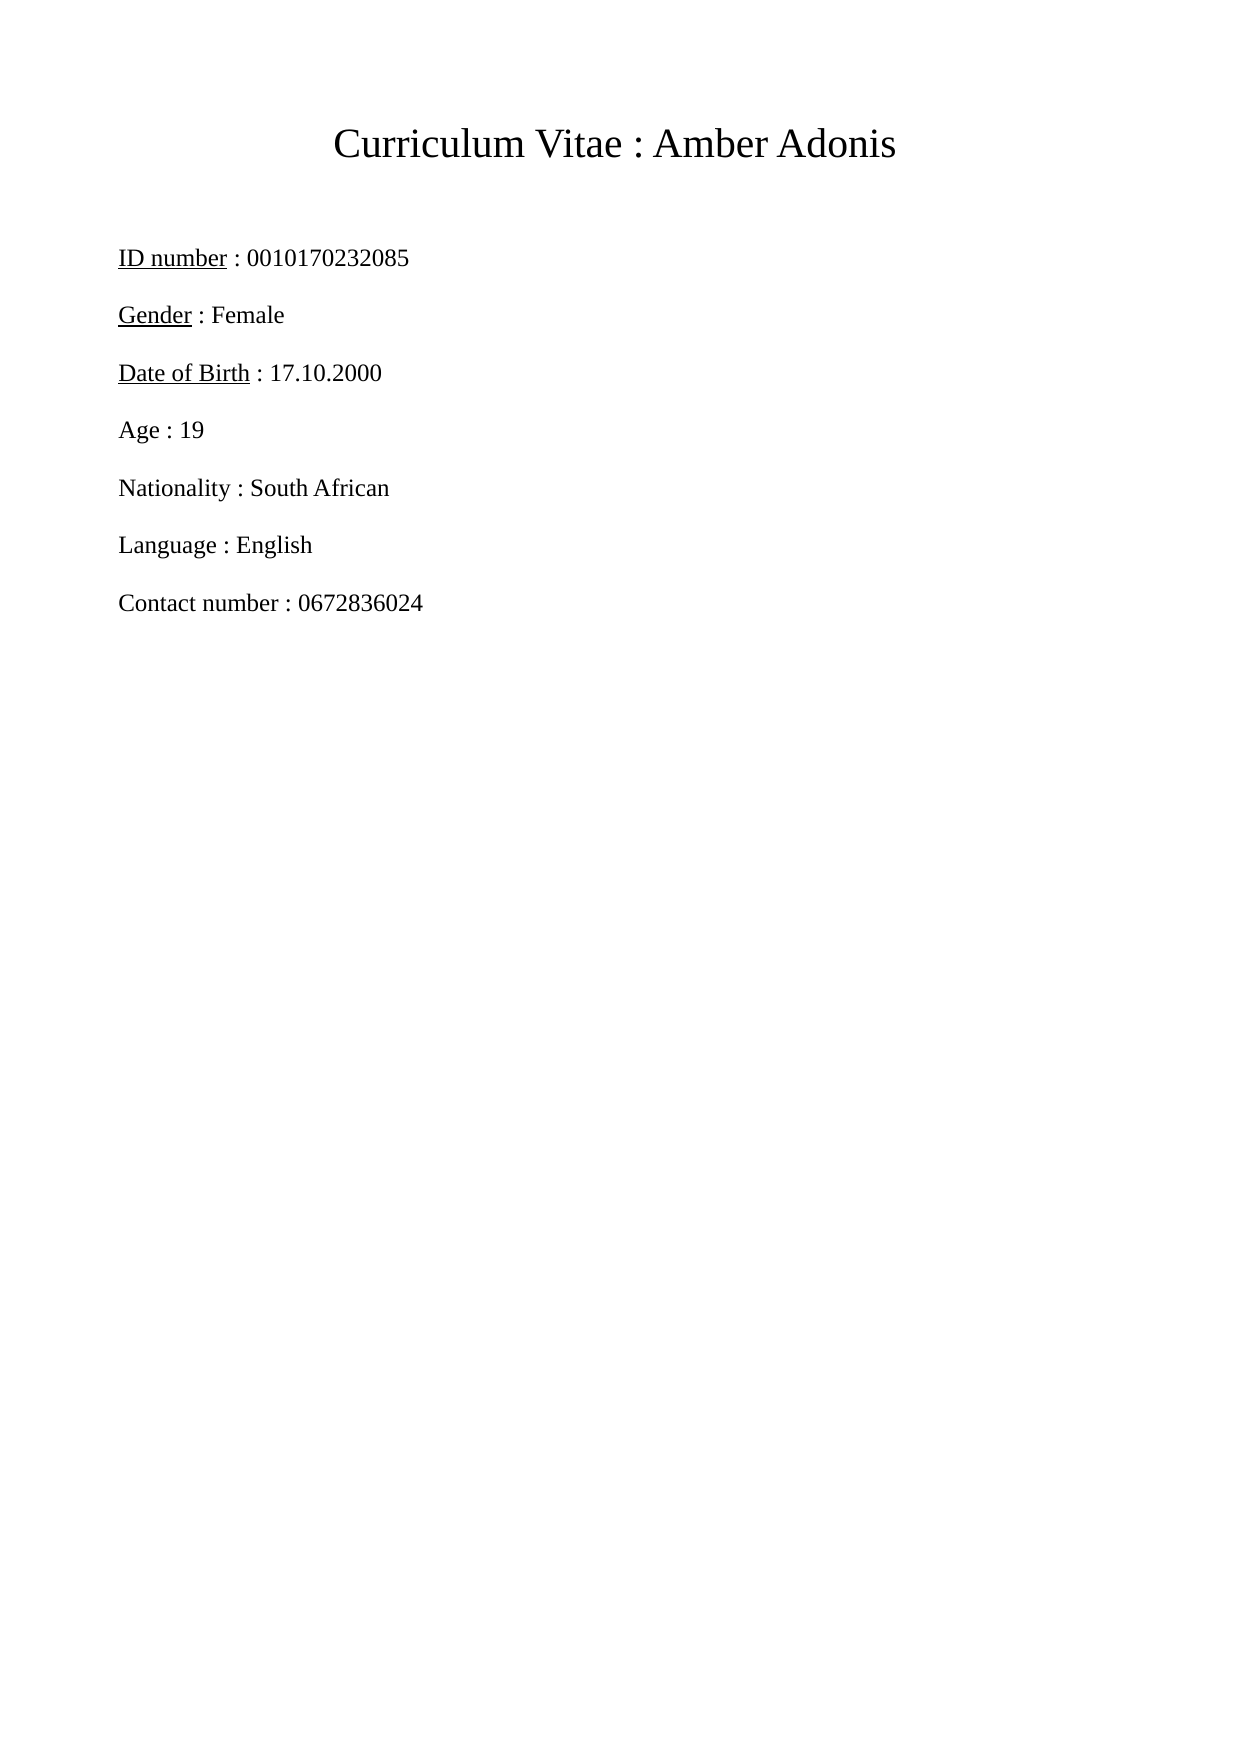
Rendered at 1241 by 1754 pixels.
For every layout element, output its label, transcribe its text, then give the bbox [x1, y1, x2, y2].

text Gender : Female [118, 300, 1122, 329]
text Curriculum Vitae : Amber Adonis [118, 118, 1122, 166]
text Language : English [118, 530, 1122, 559]
text Contact number : 0672836024 [118, 588, 1122, 616]
text Age : 19 [118, 415, 1122, 444]
text ID number : 0010170232085 [118, 243, 1122, 271]
text Date of Birth : 17.10.2000 [118, 358, 1122, 386]
text Nationality : South African [118, 473, 1122, 501]
